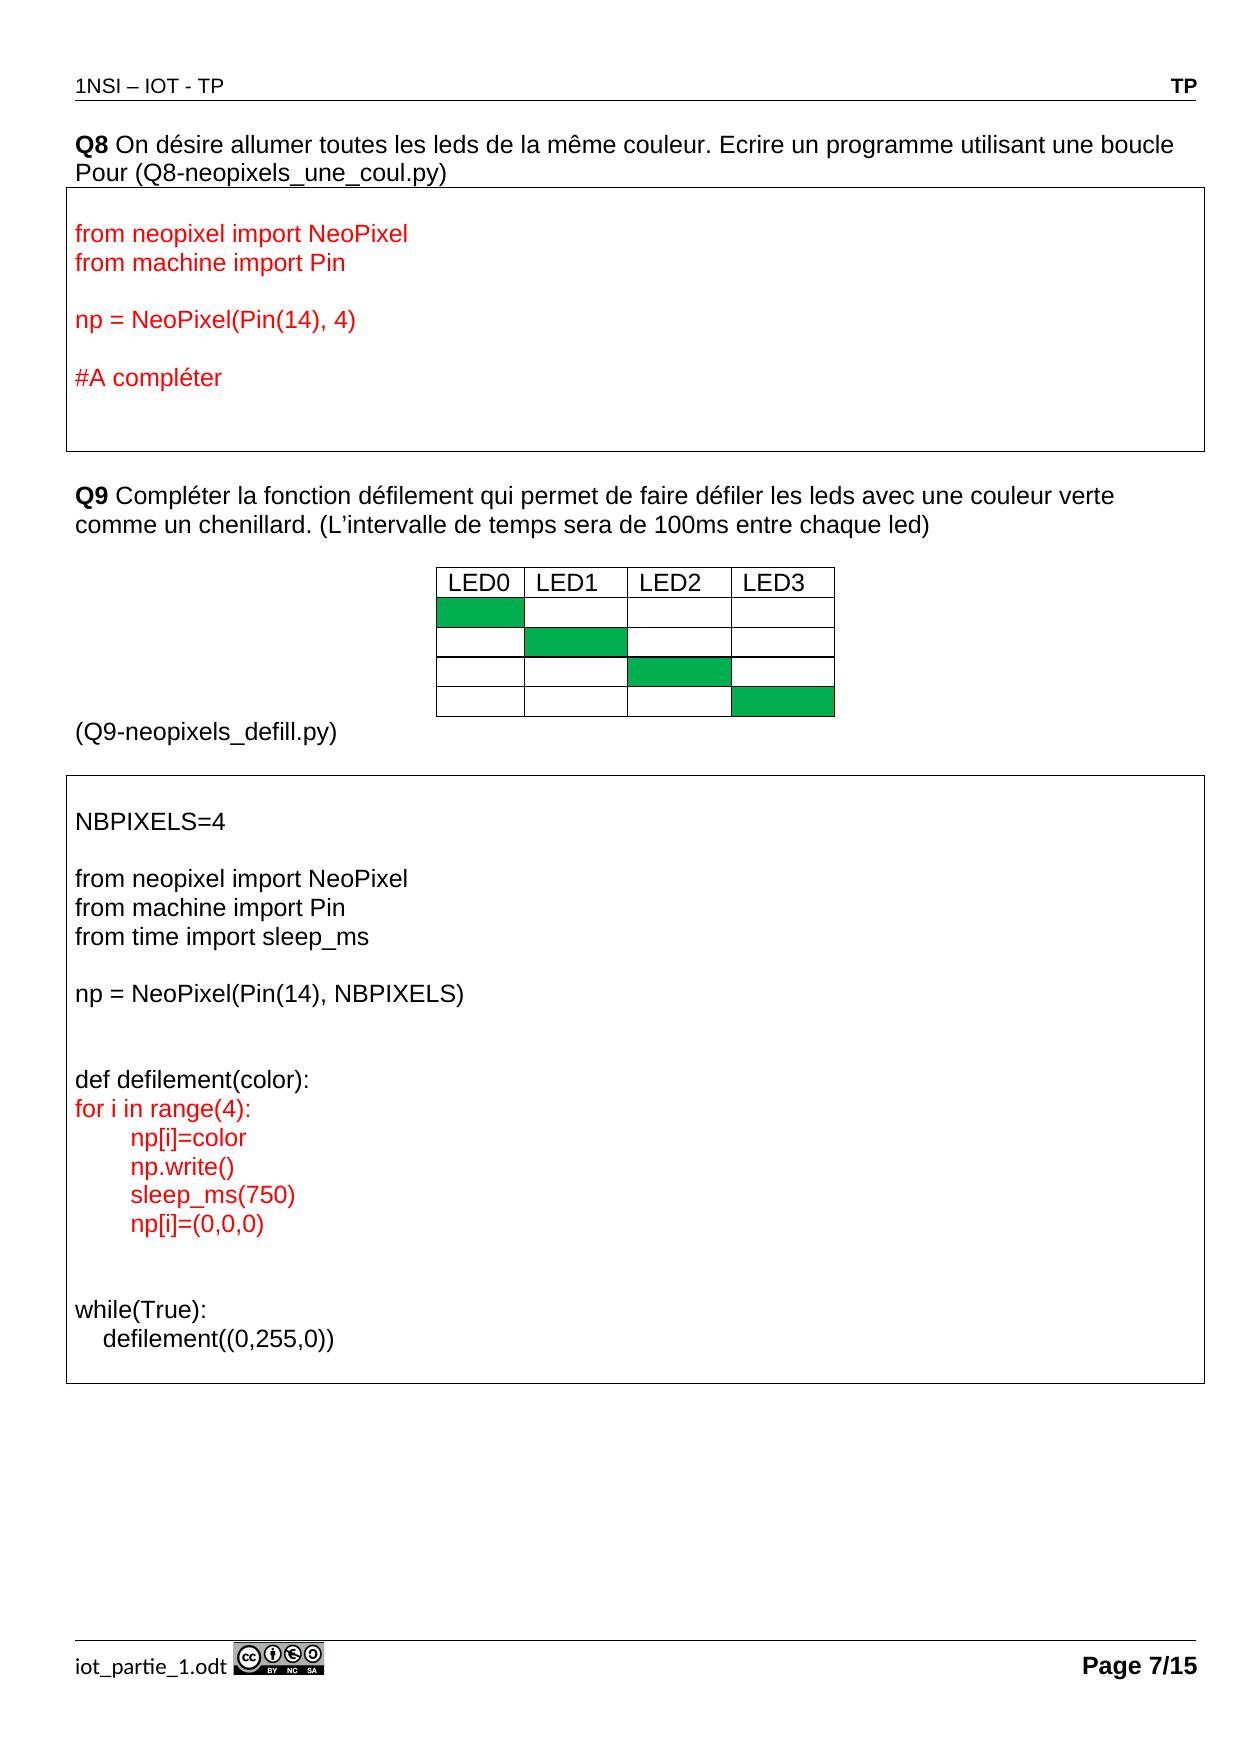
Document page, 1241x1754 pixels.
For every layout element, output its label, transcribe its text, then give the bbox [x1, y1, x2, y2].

text (Q9-neopixels_defill.py) [75, 717, 1196, 746]
table_cell [732, 628, 834, 656]
table_cell [732, 687, 834, 716]
text from time import sleep_ms [75, 921, 1196, 950]
table_cell [732, 658, 834, 686]
table_header LED3 [732, 568, 834, 597]
text from machine import Pin [75, 248, 1196, 276]
text from neopixel import NeoPixel [75, 864, 1196, 893]
text Q8 On désire allumer toutes les leds de la même couleur. Ecrire un programme utilisant une boucle Pour (Q8-neopixels_une_coul.py) [75, 129, 1196, 187]
text np = NeoPixel(Pin(14), NBPIXELS) [75, 979, 1196, 1008]
text np.write() [75, 1151, 1196, 1180]
table_cell [437, 687, 524, 716]
text while(True): [75, 1295, 1196, 1324]
text def defilement(color): [75, 1065, 1196, 1094]
table_cell [628, 658, 731, 686]
text sleep_ms(750) [75, 1180, 1196, 1209]
table_cell [525, 658, 627, 686]
text from machine import Pin [75, 893, 1196, 921]
table_header LED0 [437, 568, 524, 597]
text Q9 Compléter la fonction défilement qui permet de faire défiler les leds avec une couleur verte comme un chenillard. (L’intervalle de temps sera de 100ms entre chaque led) [75, 481, 1196, 538]
table_cell [628, 598, 731, 627]
table_cell [437, 658, 524, 686]
text #A compléter [75, 363, 1196, 391]
table_header LED1 [525, 568, 627, 597]
table_cell [628, 687, 731, 716]
text for i in range(4): [75, 1094, 1196, 1123]
picture [233, 1642, 325, 1675]
table_cell [525, 687, 627, 716]
table_header LED2 [628, 568, 731, 597]
table_cell [525, 628, 627, 656]
text from neopixel import NeoPixel [75, 219, 1196, 248]
text np = NeoPixel(Pin(14), 4) [75, 305, 1196, 334]
table_cell [525, 598, 627, 627]
table_cell [732, 598, 834, 627]
text np[i]=(0,0,0) [75, 1209, 1196, 1238]
text NBPIXELS=4 [75, 806, 1196, 835]
text defilement((0,255,0)) [75, 1324, 1196, 1353]
table_cell [628, 628, 731, 656]
table_cell [437, 598, 524, 627]
table_cell [437, 628, 524, 656]
text np[i]=color [75, 1123, 1196, 1151]
